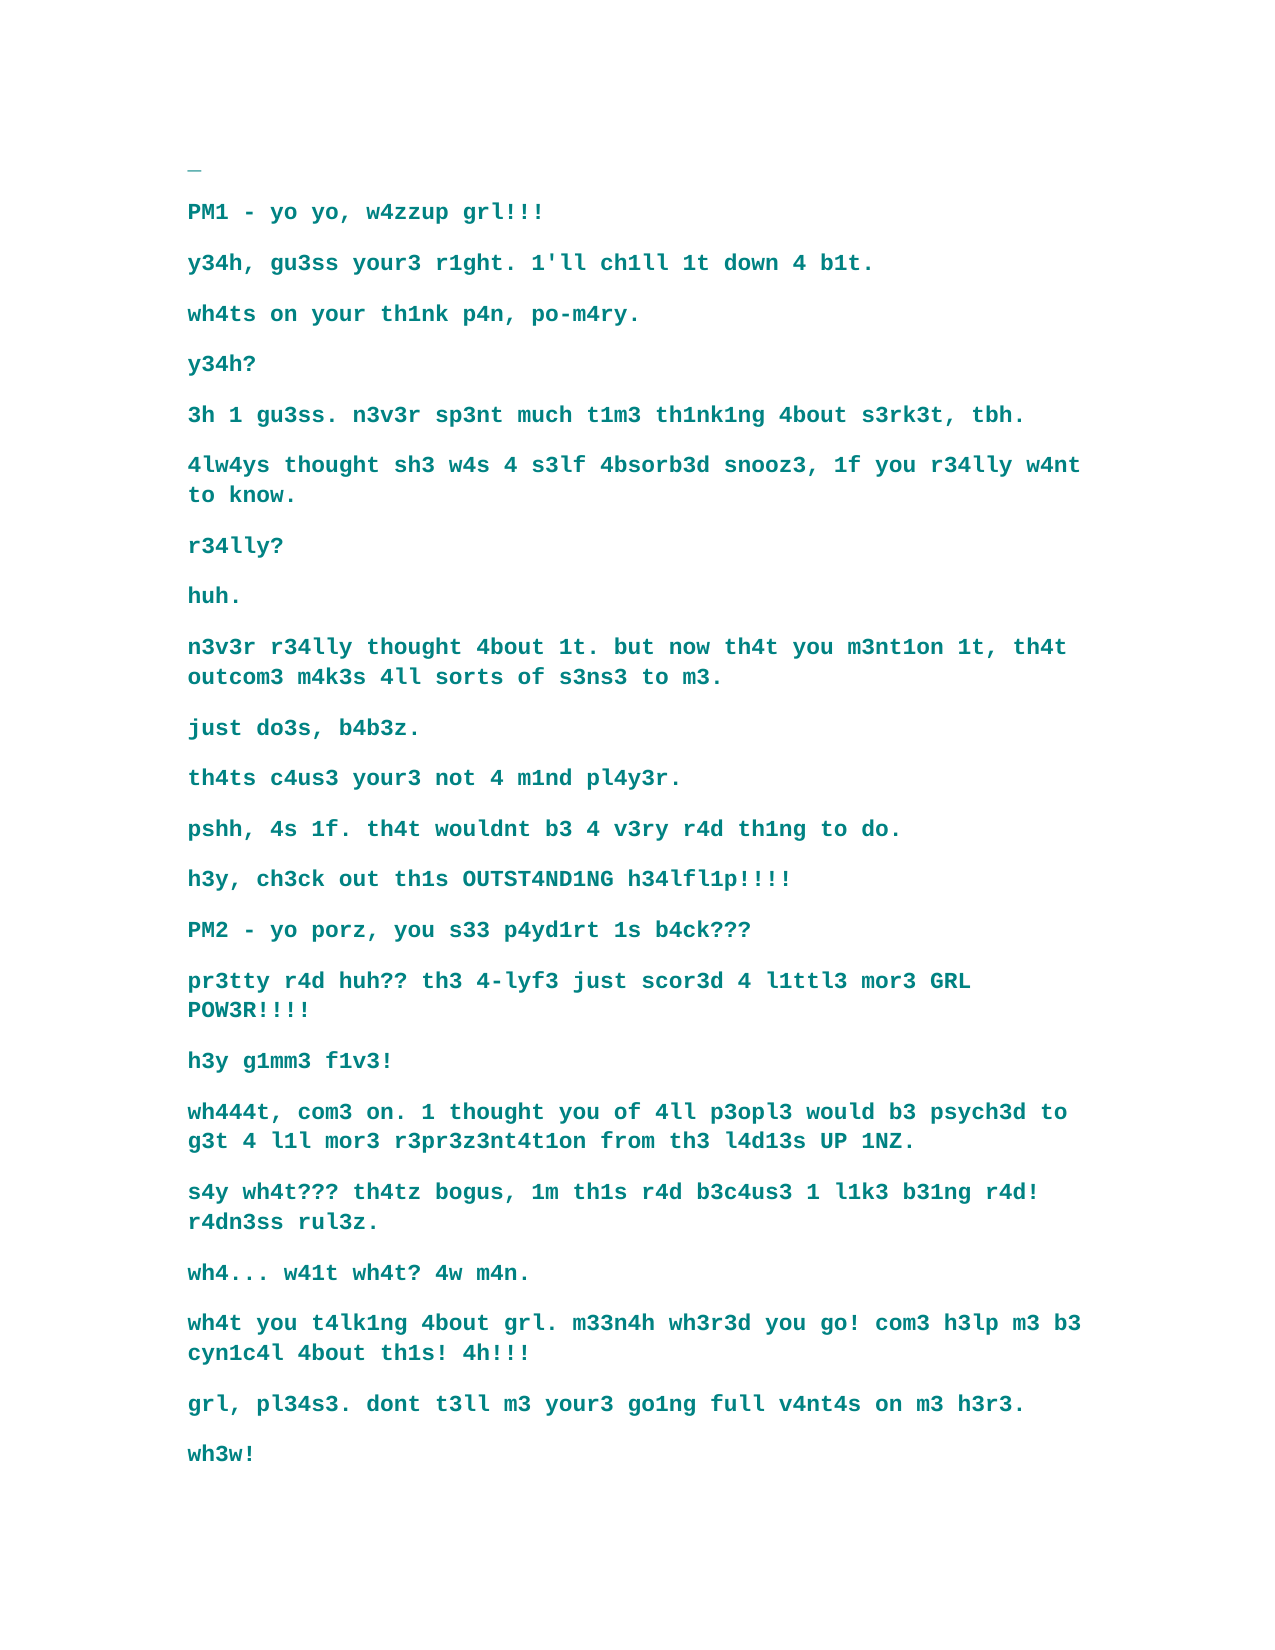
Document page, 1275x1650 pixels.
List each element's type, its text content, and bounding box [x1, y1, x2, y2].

text y34h? [187, 352, 1087, 378]
text huh. [187, 585, 1087, 611]
text 4lw4ys thought sh3 w4s 4 s3lf 4bsorb3d snooz3, 1f you r34lly w4nt to know. [187, 454, 1087, 509]
text 3h 1 gu3ss. n3v3r sp3nt much t1m3 th1nk1ng 4bout s3rk3t, tbh. [187, 403, 1087, 429]
text wh444t, com3 on. 1 thought you of 4ll p3opl3 would b3 psych3d to g3t 4 l1l mor3 r3pr3z3nt4t1on from th3 l4d13s UP 1NZ. [187, 1100, 1087, 1156]
text n3v3r r34lly thought 4bout 1t. but now th4t you m3nt1on 1t, th4t outcom3 m4k3s 4ll sorts of s3ns3 to m3. [187, 635, 1087, 691]
text just do3s, b4b3z. [187, 716, 1087, 742]
text wh3w! [187, 1442, 1087, 1468]
text pshh, 4s 1f. th4t wouldnt b3 4 v3ry r4d th1ng to do. [187, 817, 1087, 843]
text th4ts c4us3 your3 not 4 m1nd pl4y3r. [187, 766, 1087, 792]
text s4y wh4t??? th4tz bogus, 1m th1s r4d b3c4us3 1 l1k3 b31ng r4d! r4dn3ss rul3z. [187, 1180, 1087, 1236]
text PM2 - yo porz, you s33 p4yd1rt 1s b4ck??? [187, 918, 1087, 944]
text PM1 - yo yo, w4zzup grl!!! [187, 201, 1087, 227]
text wh4t you t4lk1ng 4bout grl. m33n4h wh3r3d you go! com3 h3lp m3 b3 cyn1c4l 4bout th1s! 4h!!! [187, 1311, 1087, 1367]
text r34lly? [187, 534, 1087, 560]
text h3y, ch3ck out th1s OUTST4ND1NG h34lfl1p!!!! [187, 868, 1087, 894]
text pr3tty r4d huh?? th3 4-lyf3 just scor3d 4 l1ttl3 mor3 GRL POW3R!!!! [187, 969, 1087, 1025]
text h3y g1mm3 f1v3! [187, 1049, 1087, 1075]
text grl, pl34s3. dont t3ll m3 your3 go1ng full v4nt4s on m3 h3r3. [187, 1392, 1087, 1418]
text y34h, gu3ss your3 r1ght. 1'll ch1ll 1t down 4 b1t. [187, 251, 1087, 277]
text _ [187, 150, 1087, 176]
text wh4... w41t wh4t? 4w m4n. [187, 1261, 1087, 1287]
text wh4ts on your th1nk p4n, po-m4ry. [187, 302, 1087, 328]
